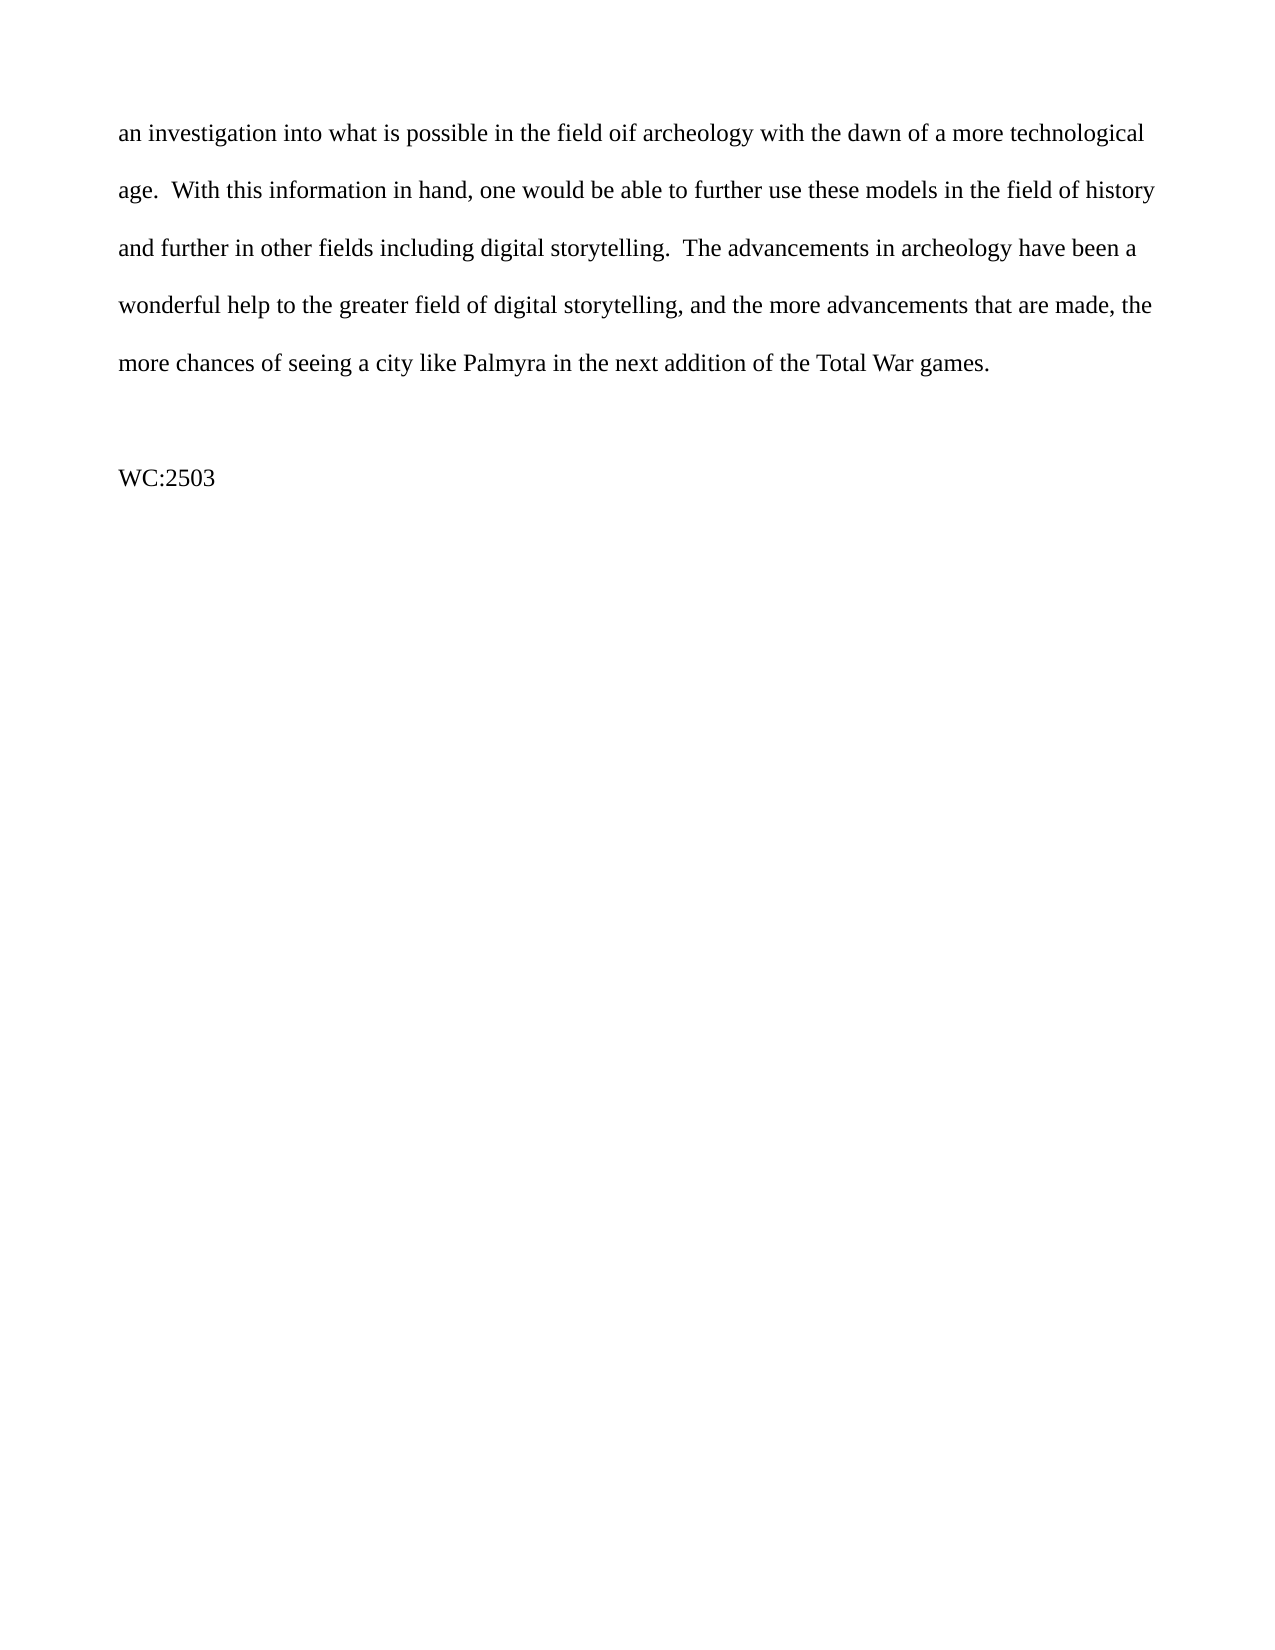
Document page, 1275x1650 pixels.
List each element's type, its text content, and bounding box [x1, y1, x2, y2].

text WC:2503 [118, 463, 1157, 492]
text an investigation into what is possible in the field oif archeology with the dawn of a more technological age. With this information in hand, one would be able to further use these models in the field of history and further in other fields including digital storytelling. The advancements in archeology have been a wonderful help to the greater field of digital storytelling, and the more advancements that are made, the more chances of seeing a city like Palmyra in the next addition of the Total War games. [118, 118, 1157, 377]
